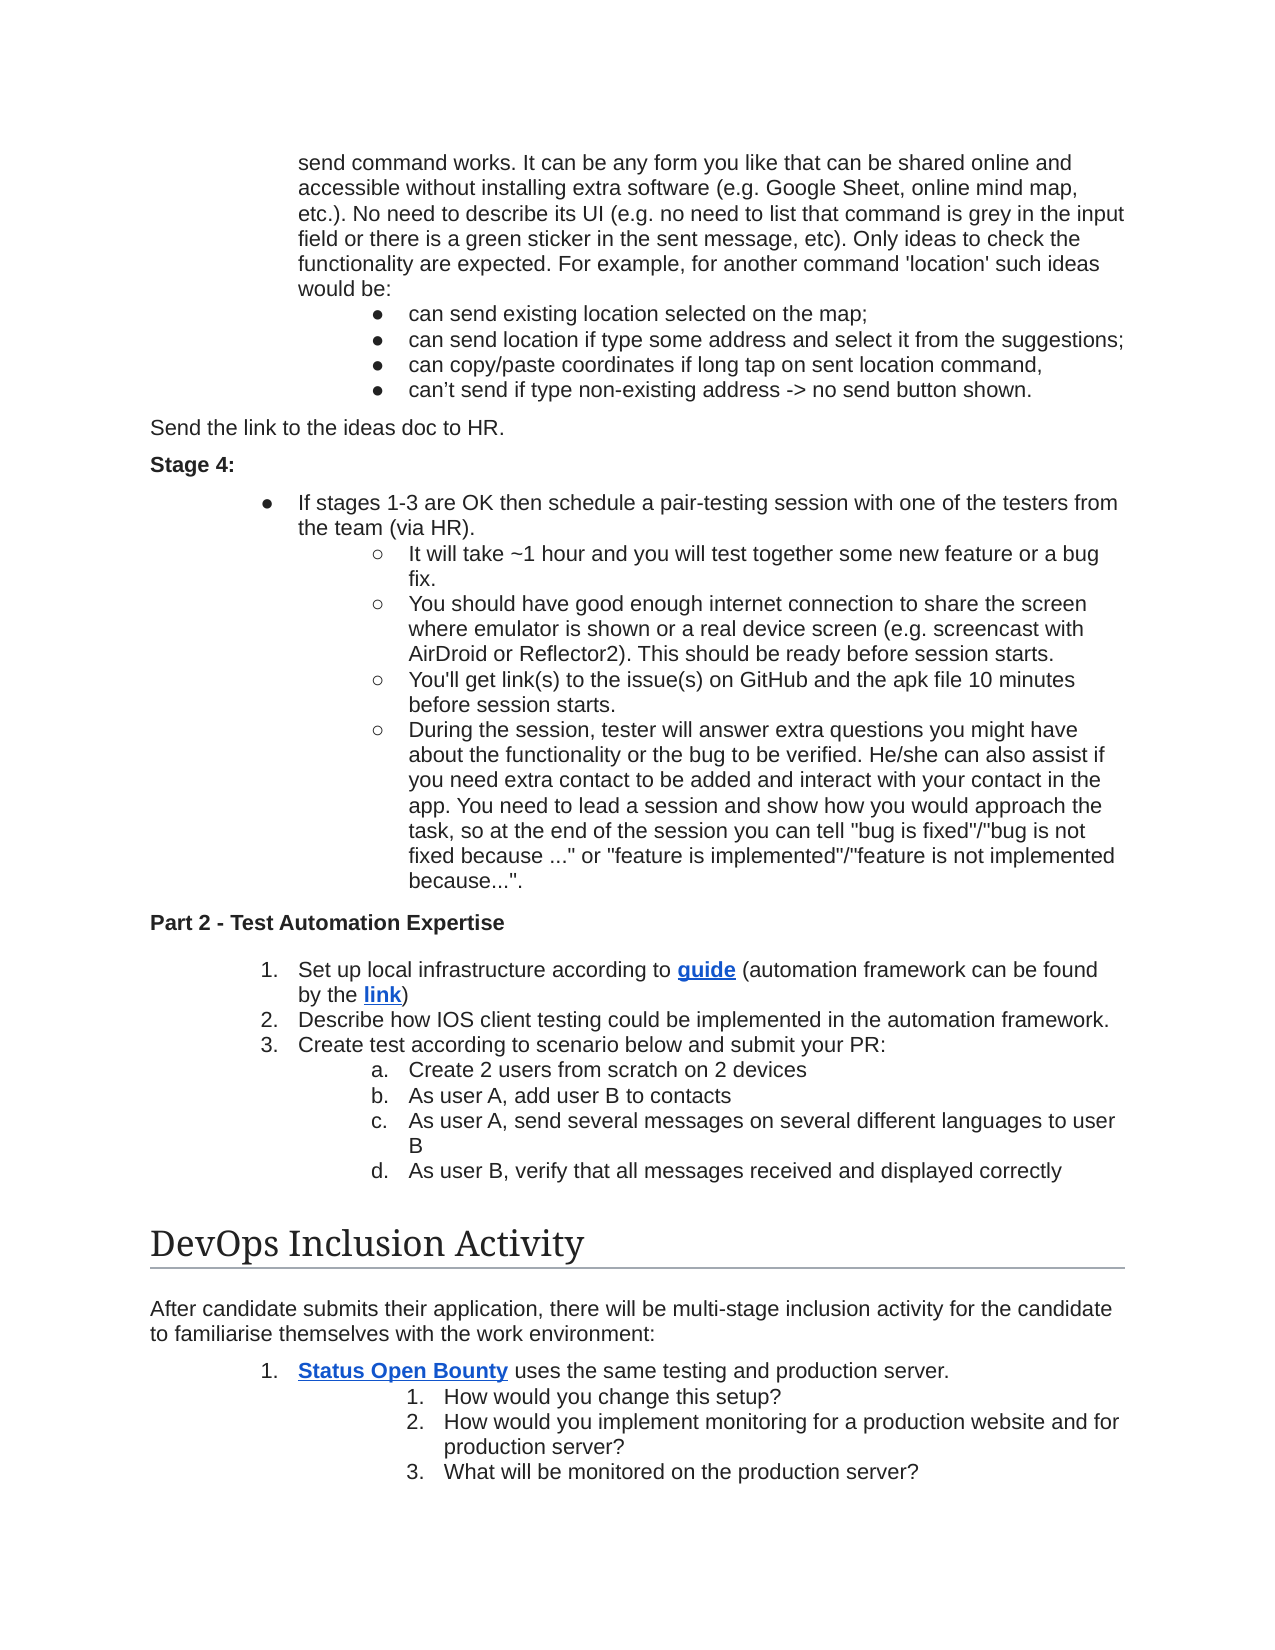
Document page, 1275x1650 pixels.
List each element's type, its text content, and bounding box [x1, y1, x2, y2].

list can send existing location selected on the map; [371, 301, 1125, 326]
subtitle DevOps Inclusion Activity [150, 1219, 1125, 1267]
list Describe how IOS client testing could be implemented in the automation framework. [260, 1007, 1125, 1032]
list Create 2 users from scratch on 2 devices [371, 1057, 1125, 1083]
list If stages 1-3 are OK then schedule a pair-testing session with one of the testers from the team (via HR). [260, 490, 1125, 540]
subtitle Part 2 - Test Automation Expertise [150, 899, 1125, 935]
list can copy/paste coordinates if long tap on sent location command, [371, 352, 1125, 377]
list Status Open Bounty uses the same testing and production server. [260, 1358, 1125, 1384]
list During the session, tester will answer extra questions you might have about the functionality or the bug to be verified. He/she can also assist if you need extra contact to be added and interact with your contact in the app. You need to lead a session and show how you would approach the task, so at the end of the session you can tell "bug is fixed"/"bug is not fixed because ..." or "feature is implemented"/"feature is not implemented because...". [371, 717, 1125, 893]
list How would you implement monitoring for a production website and for production server? [406, 1409, 1125, 1459]
list It will take ~1 hour and you will test together some new feature or a bug fix. [371, 540, 1125, 591]
list send command works. It can be any form you like that can be shared online and accessible without installing extra software (e.g. Google Sheet, online mind map, etc.). No need to describe its UI (e.g. no need to list that command is grey in the input field or there is a green sticker in the sent message, etc). Only ideas to check the functionality are expected. For example, for another command 'location' such ideas would be: [260, 150, 1125, 301]
text Stage 4: [150, 452, 1125, 477]
list As user A, add user B to contacts [371, 1083, 1125, 1108]
text Send the link to the ideas doc to HR. [150, 414, 1125, 440]
list As user A, send several messages on several different languages to user B [371, 1108, 1125, 1158]
list You should have good enough internet connection to share the screen where emulator is shown or a real device screen (e.g. screencast with AirDroid or Reflector2). This should be ready before session starts. [371, 591, 1125, 666]
list can’t send if type non-existing address -> no send button shown. [371, 377, 1125, 402]
list What will be monitored on the production server? [406, 1459, 1125, 1484]
list How would you change this setup? [406, 1384, 1125, 1409]
list You'll get link(s) to the issue(s) on GitHub and the apk file 10 minutes before session starts. [371, 666, 1125, 717]
list can send location if type some address and select it from the suggestions; [371, 326, 1125, 352]
list As user B, verify that all messages received and displayed correctly [371, 1158, 1125, 1183]
list Set up local infrastructure according to guide (automation framework can be found by the link) [260, 957, 1125, 1007]
text After candidate submits their application, there will be multi-stage inclusion activity for the candidate to familiarise themselves with the work environment: [150, 1296, 1125, 1346]
list Create test according to scenario below and submit your PR: [260, 1032, 1125, 1057]
